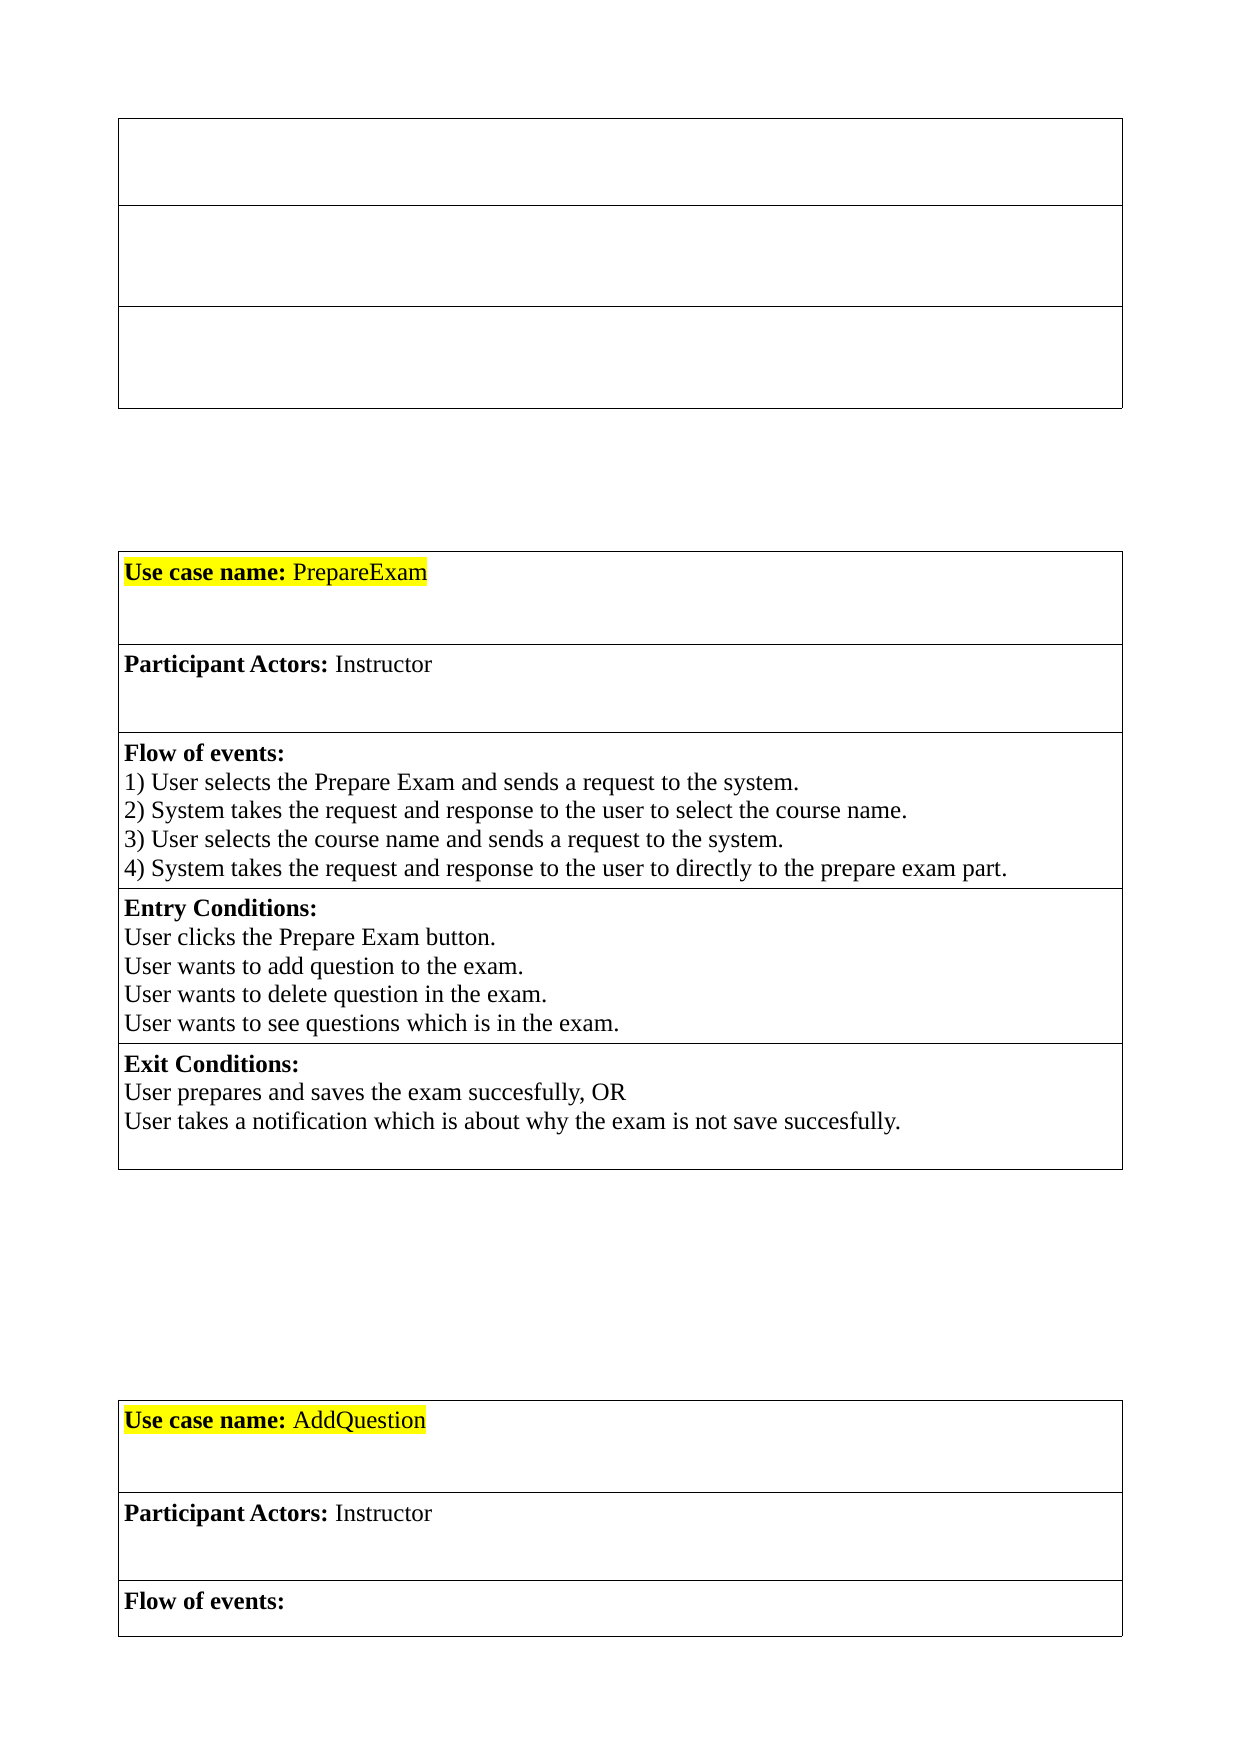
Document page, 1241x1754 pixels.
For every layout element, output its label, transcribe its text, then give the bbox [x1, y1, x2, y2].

table_cell [119, 119, 1122, 205]
table_cell [119, 206, 1122, 306]
table_cell Entry Conditions: User clicks the Prepare Exam button. User wants to add question to the exam. User wants to delete question in the exam. User wants to see questions which is in the exam. [119, 889, 1122, 1043]
table_cell Participant Actors: Instructor [119, 1493, 1122, 1580]
table_cell [119, 307, 1122, 408]
table_header Use case name: AddQuestion [119, 1401, 1122, 1492]
table_cell Participant Actors: Instructor [119, 645, 1122, 732]
table_cell Exit Conditions: User prepares and saves the exam succesfully, OR User takes a notification which is about why the exam is not save succesfully. [119, 1044, 1122, 1169]
table_cell Flow of events: 1) User selects the Prepare Exam and sends a request to the system. 2) System takes the request and response to the user to select the course name. 3) User selects the course name and sends a request to the system. 4) System takes the request and response to the user to directly to the prepare exam part. [119, 733, 1122, 887]
table_cell Flow of events: [119, 1581, 1122, 1636]
table_header Use case name: PrepareExam [119, 552, 1122, 644]
